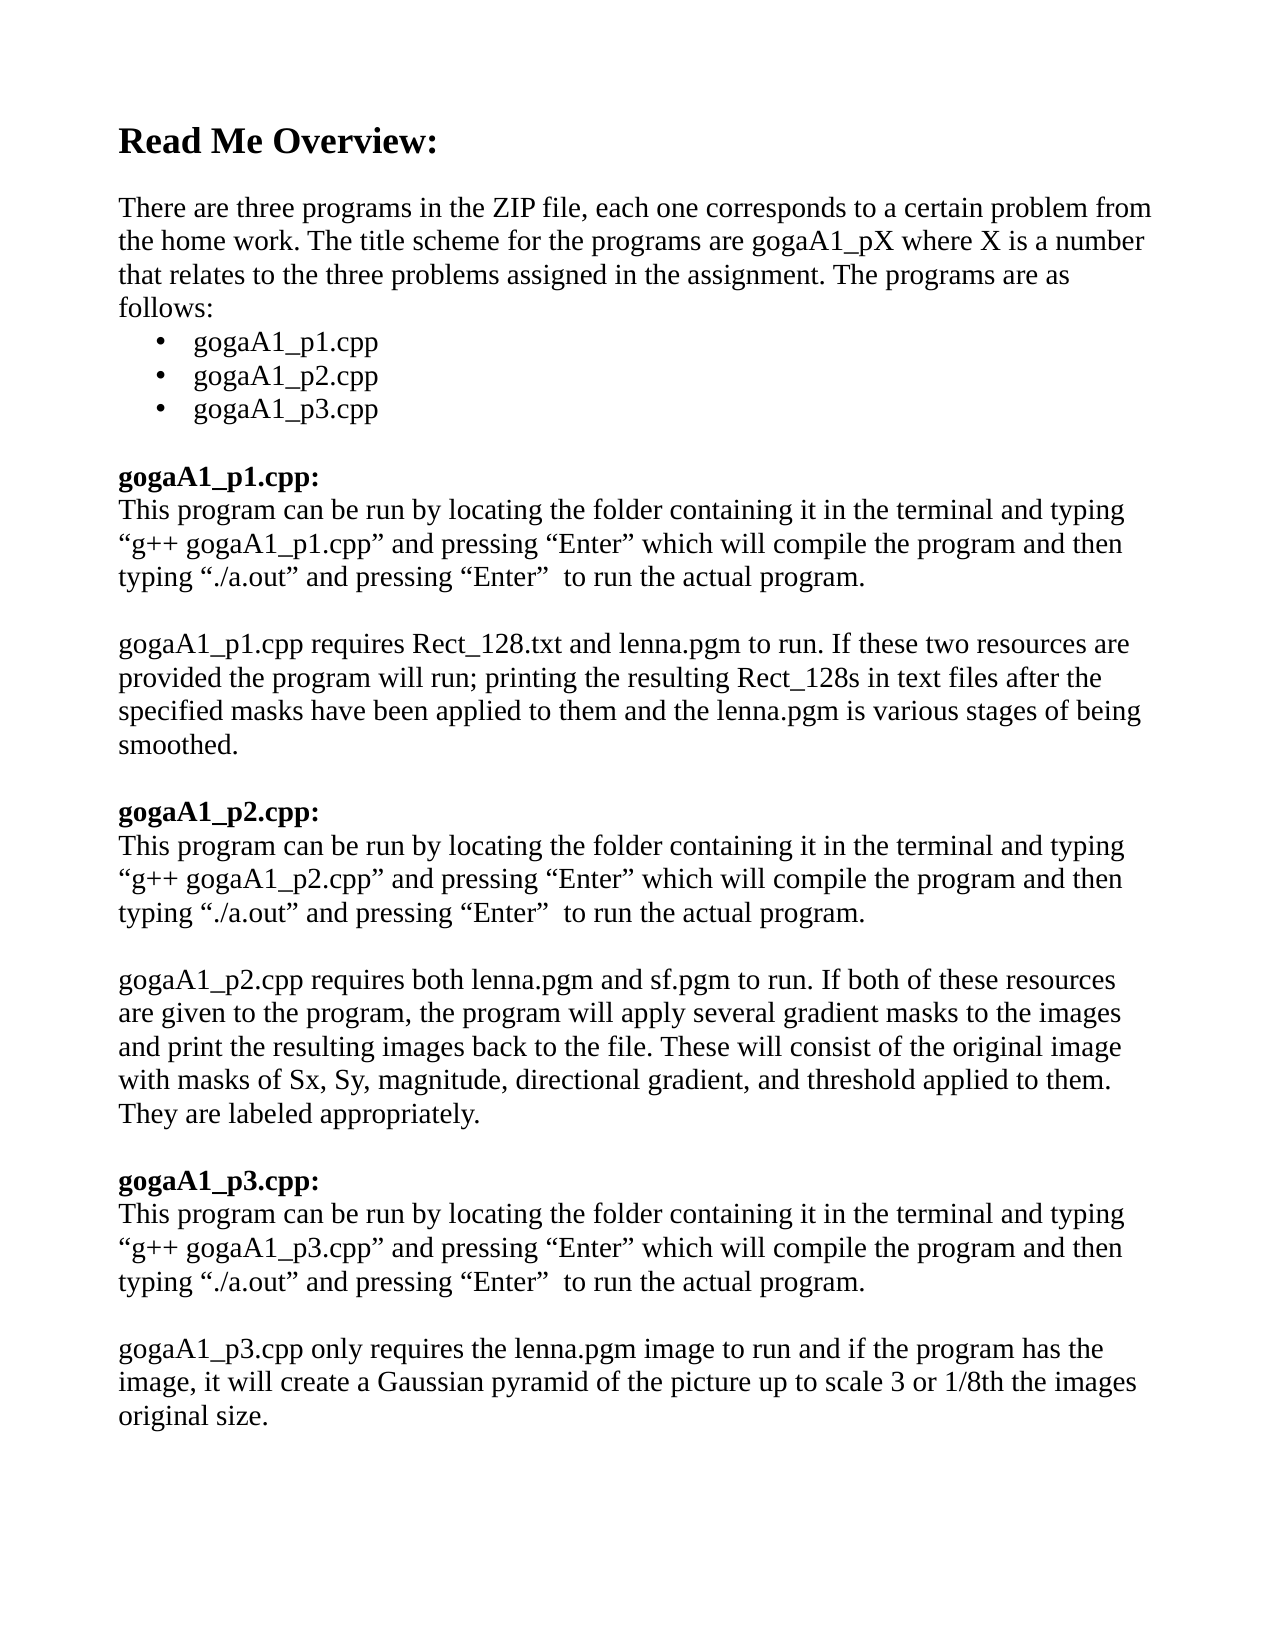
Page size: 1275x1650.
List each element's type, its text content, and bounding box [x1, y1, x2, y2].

text This program can be run by locating the folder containing it in the terminal and typing “g++ gogaA1_p3.cpp” and pressing “Enter” which will compile the program and then typing “./a.out” and pressing “Enter” to run the actual program. [118, 1197, 1157, 1297]
text gogaA1_p2.cpp: [118, 794, 1157, 828]
text gogaA1_p2.cpp requires both lenna.pgm and sf.pgm to run. If both of these resources are given to the program, the program will apply several gradient masks to the images and print the resulting images back to the file. These will consist of the original image with masks of Sx, Sy, magnitude, directional gradient, and threshold applied to them. They are labeled appropriately. [118, 962, 1157, 1129]
text This program can be run by locating the folder containing it in the terminal and typing “g++ gogaA1_p1.cpp” and pressing “Enter” which will compile the program and then typing “./a.out” and pressing “Enter” to run the actual program. [118, 492, 1157, 593]
list gogaA1_p1.cpp [156, 324, 1157, 358]
list gogaA1_p2.cpp [156, 358, 1157, 391]
text gogaA1_p1.cpp: [118, 459, 1157, 492]
text There are three programs in the ZIP file, each one corresponds to a certain problem from the home work. The title scheme for the programs are gogaA1_pX where X is a number that relates to the three problems assigned in the assignment. The programs are as follows: [118, 190, 1157, 324]
text This program can be run by locating the folder containing it in the terminal and typing “g++ gogaA1_p2.cpp” and pressing “Enter” which will compile the program and then typing “./a.out” and pressing “Enter” to run the actual program. [118, 828, 1157, 928]
text gogaA1_p3.cpp only requires the lenna.pgm image to run and if the program has the image, it will create a Gaussian pyramid of the picture up to scale 3 or 1/8th the images original size. [118, 1331, 1157, 1431]
text gogaA1_p3.cpp: [118, 1163, 1157, 1197]
text gogaA1_p1.cpp requires Rect_128.txt and lenna.pgm to run. If these two resources are provided the program will run; printing the resulting Rect_128s in text files after the specified masks have been applied to them and the lenna.pgm is various stages of being smoothed. [118, 626, 1157, 761]
list gogaA1_p3.cpp [156, 391, 1157, 425]
text Read Me Overview: [118, 118, 1157, 161]
